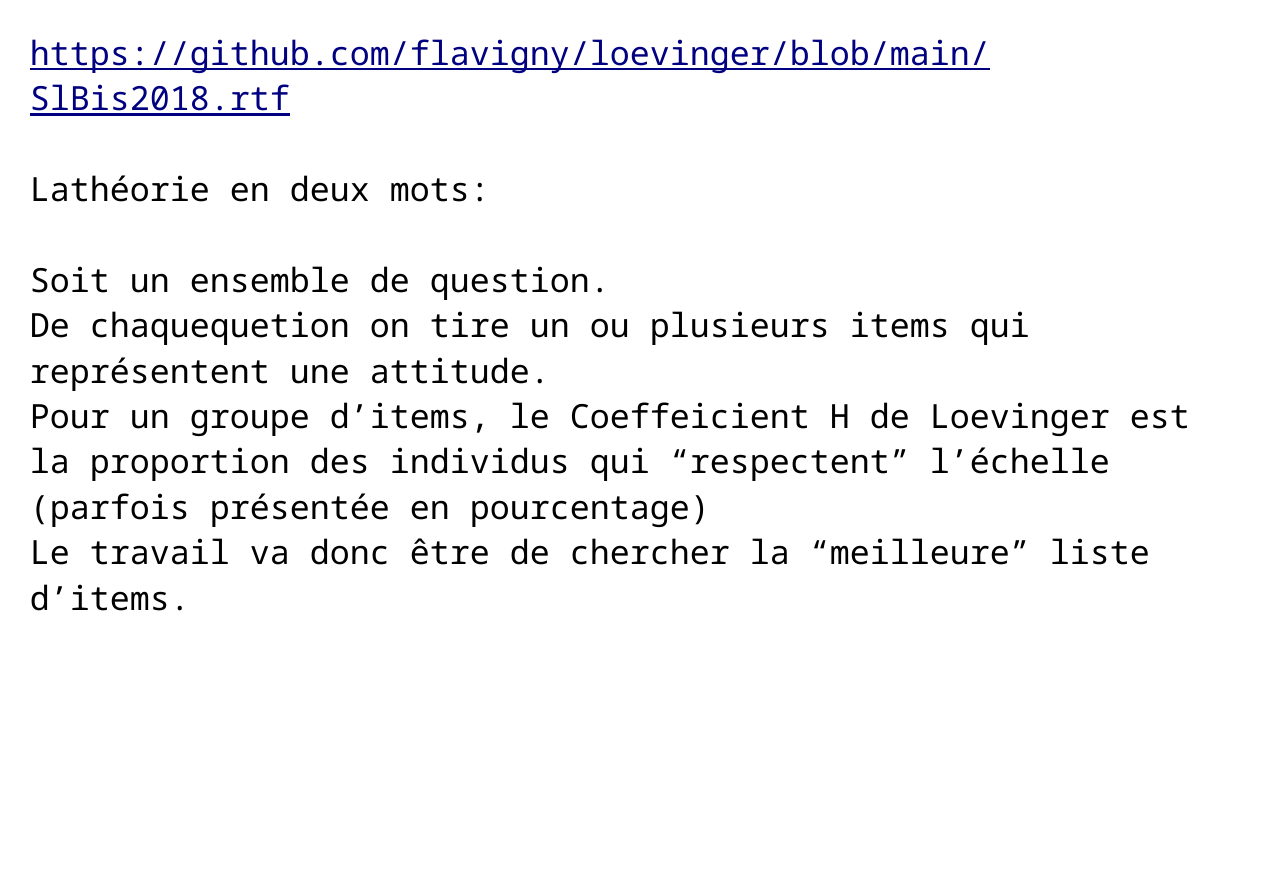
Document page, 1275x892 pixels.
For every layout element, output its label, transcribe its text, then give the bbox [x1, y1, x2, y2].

text Pour un groupe d’items, le Coeffeicient H de Loevinger est la proportion des individus qui “respectent” l’échelle (parfois présentée en pourcentage) [29, 393, 1246, 529]
text Le travail va donc être de chercher la “meilleure” liste d’items. [29, 529, 1246, 620]
text Soit un ensemble de question. [29, 257, 1246, 302]
text https://github.com/flavigny/loevinger/blob/main/SlBis2018.rtf [29, 29, 1246, 120]
text Lathéorie en deux mots: [29, 166, 1246, 211]
text De chaquequetion on tire un ou plusieurs items qui représentent une attitude. [29, 302, 1246, 393]
